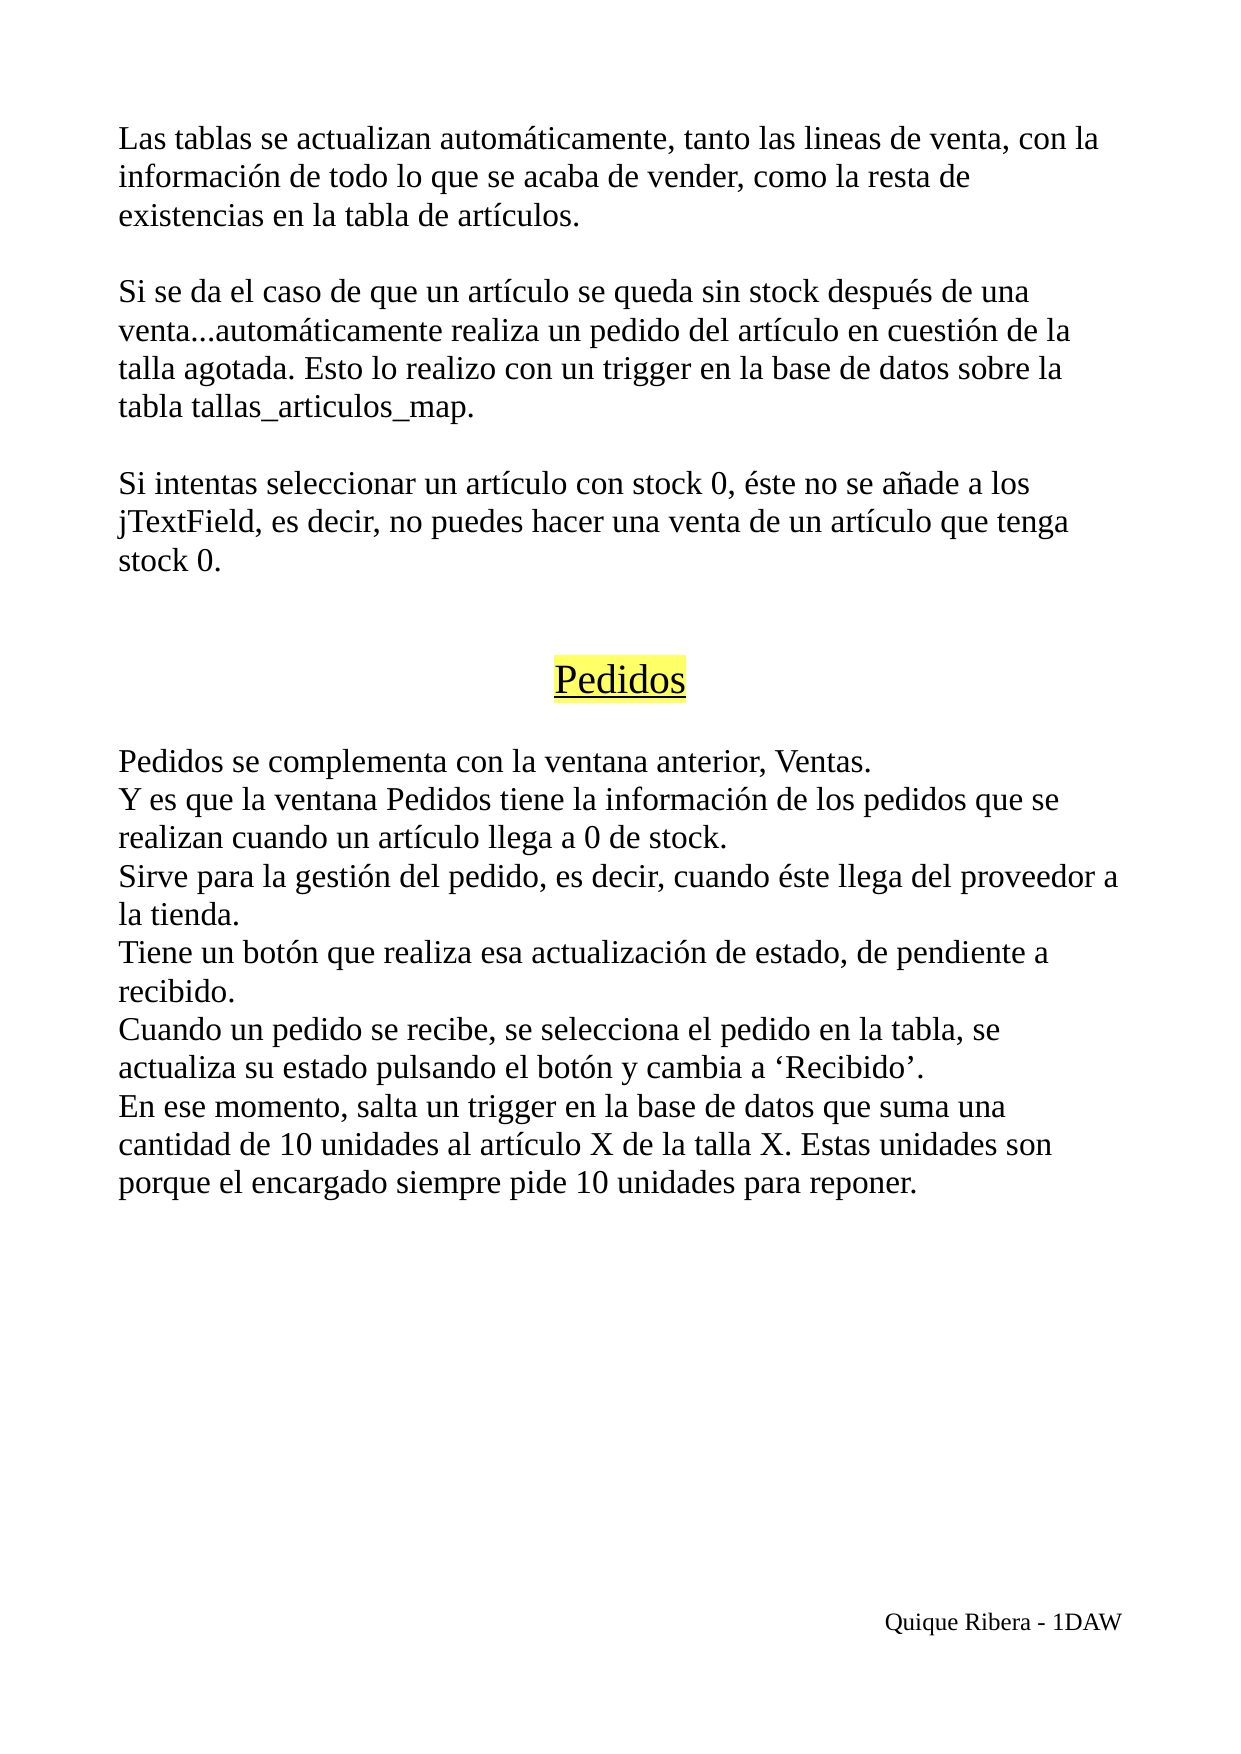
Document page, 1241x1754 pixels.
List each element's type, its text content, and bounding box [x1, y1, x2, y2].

text Pedidos se complementa con la ventana anterior, Ventas. [118, 741, 1122, 779]
text Sirve para la gestión del pedido, es decir, cuando éste llega del proveedor a la tienda. [118, 856, 1122, 933]
text Si se da el caso de que un artículo se queda sin stock después de una venta...automáticamente realiza un pedido del artículo en cuestión de la talla agotada. Esto lo realizo con un trigger en la base de datos sobre la tabla tallas_articulos_map. [118, 271, 1122, 425]
text Las tablas se actualizan automáticamente, tanto las lineas de venta, con la información de todo lo que se acaba de vender, como la resta de existencias en la tabla de artículos. [118, 118, 1122, 233]
text En ese momento, salta un trigger en la base de datos que suma una cantidad de 10 unidades al artículo X de la talla X. Estas unidades son porque el encargado siempre pide 10 unidades para reponer. [118, 1086, 1122, 1201]
text Y es que la ventana Pedidos tiene la información de los pedidos que se realizan cuando un artículo llega a 0 de stock. [118, 779, 1122, 856]
text Tiene un botón que realiza esa actualización de estado, de pendiente a recibido. [118, 933, 1122, 1009]
text Pedidos [118, 655, 1122, 703]
text Si intentas seleccionar un artículo con stock 0, éste no se añade a los jTextField, es decir, no puedes hacer una venta de un artículo que tenga stock 0. [118, 463, 1122, 578]
text Cuando un pedido se recibe, se selecciona el pedido en la tabla, se actualiza su estado pulsando el botón y cambia a ‘Recibido’. [118, 1009, 1122, 1086]
